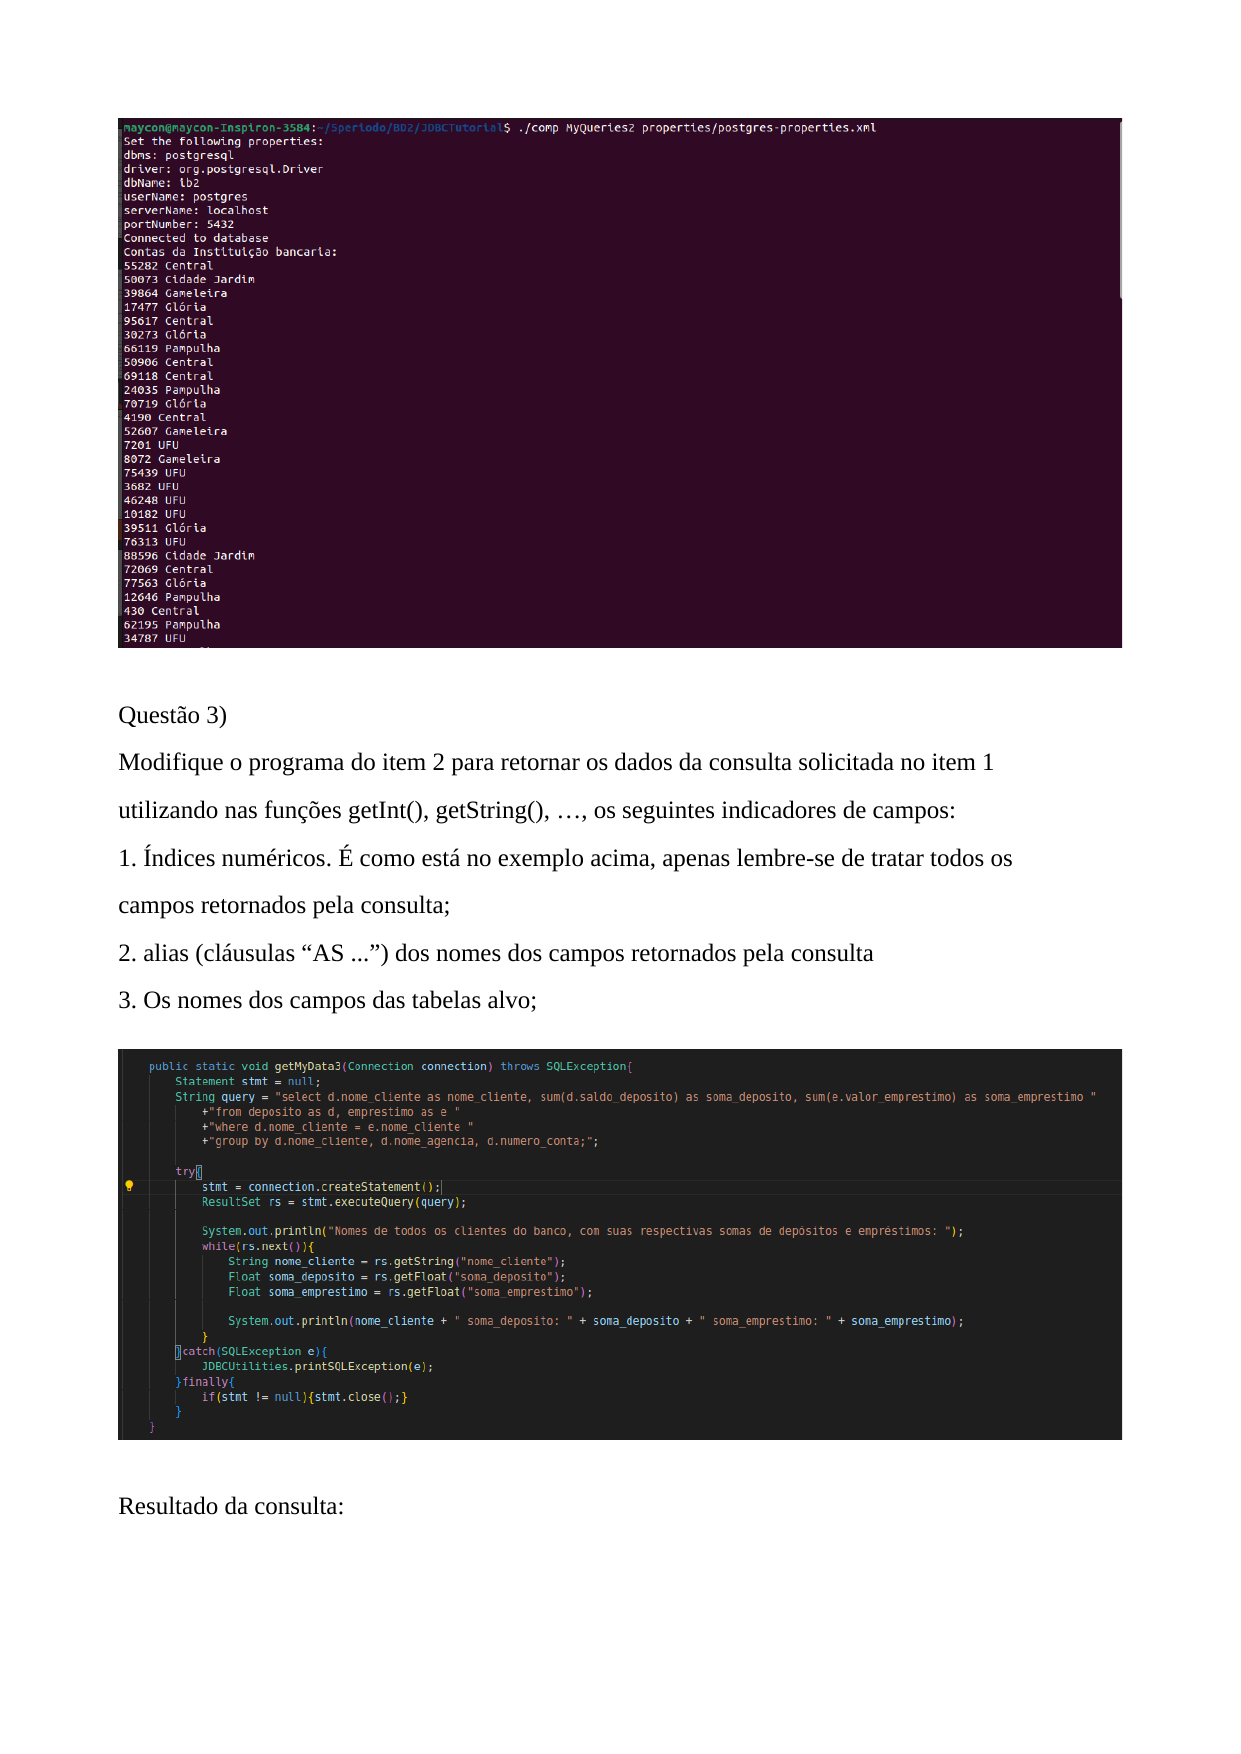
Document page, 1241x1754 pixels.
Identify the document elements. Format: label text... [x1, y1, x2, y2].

picture [118, 1049, 1123, 1440]
picture [118, 118, 1123, 648]
text Modifique o programa do item 2 para retornar os dados da consulta solicitada no item 1 [118, 747, 1122, 776]
text utilizando nas funções getInt(), getString(), …, os seguintes indicadores de campos: [118, 795, 1122, 824]
text Questão 3) [118, 700, 1122, 729]
text 2. alias (cláusulas “AS ...”) dos nomes dos campos retornados pela consulta [118, 938, 1122, 967]
text campos retornados pela consulta; [118, 890, 1122, 919]
text 1. Índices numéricos. É como está no exemplo acima, apenas lembre-se de tratar todos os [118, 843, 1122, 871]
text 3. Os nomes dos campos das tabelas alvo; [118, 986, 1122, 1014]
text Resultado da consulta: [118, 1491, 1122, 1520]
